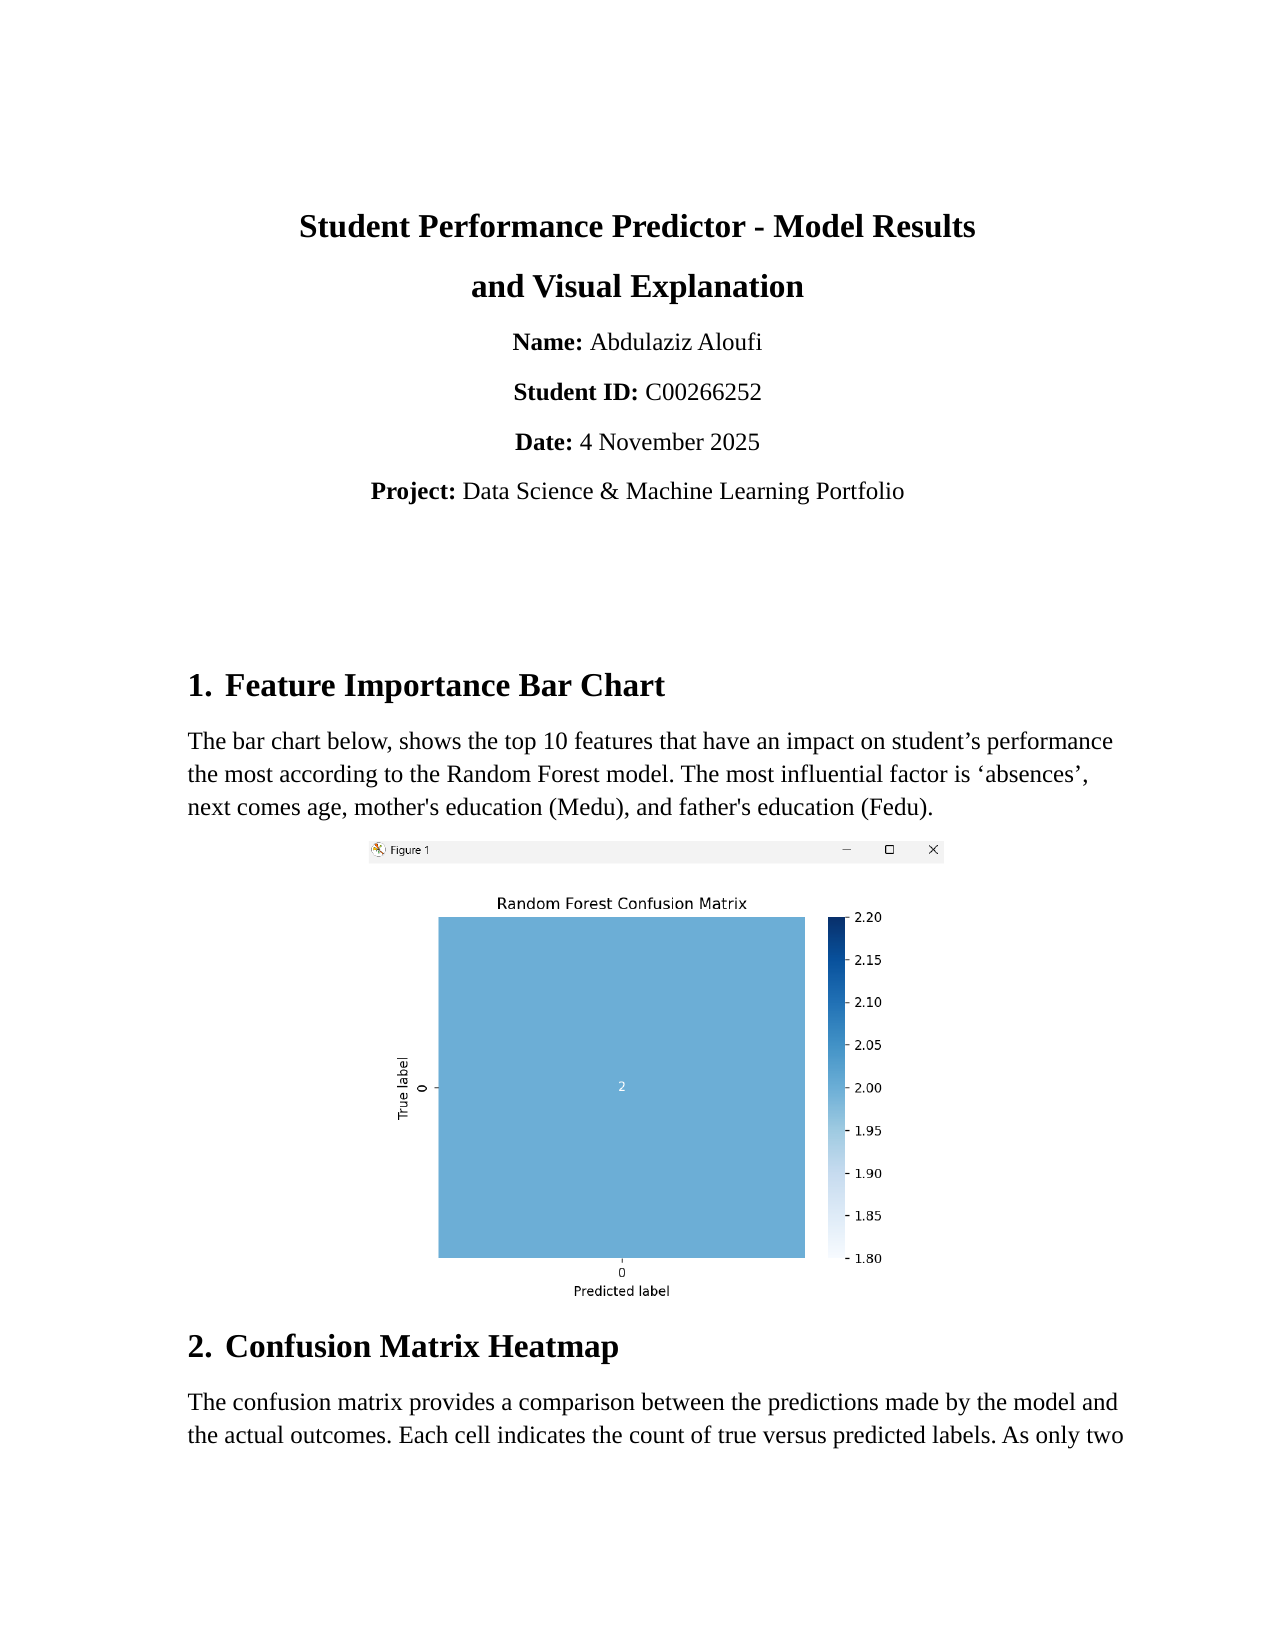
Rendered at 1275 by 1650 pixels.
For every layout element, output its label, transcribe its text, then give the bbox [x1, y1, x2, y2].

text Name: Abdulaziz Aloufi [150, 327, 1125, 356]
text Date: 4 November 2025 [150, 427, 1125, 455]
text The bar chart below, shows the top 10 features that have an impact on student’s performance the most according to the Random Forest model. The most influential factor is ‘absences’, next comes age, mother's education (Medu), and father's education (Fedu). [187, 726, 1125, 821]
list Feature Importance Bar Chart [187, 665, 1125, 704]
list Confusion Matrix Heatmap [187, 1326, 1125, 1364]
text Project: Data Science & Machine Learning Portfolio [150, 476, 1125, 505]
text Student Performance Predictor - Model Results [150, 206, 1125, 244]
text The confusion matrix provides a comparison between the predictions made by the model and the actual outcomes. Each cell indicates the count of true versus predicted labels. As only two [187, 1387, 1125, 1449]
text Student ID: C00266252 [150, 377, 1125, 406]
text and Visual Explanation [150, 267, 1125, 305]
